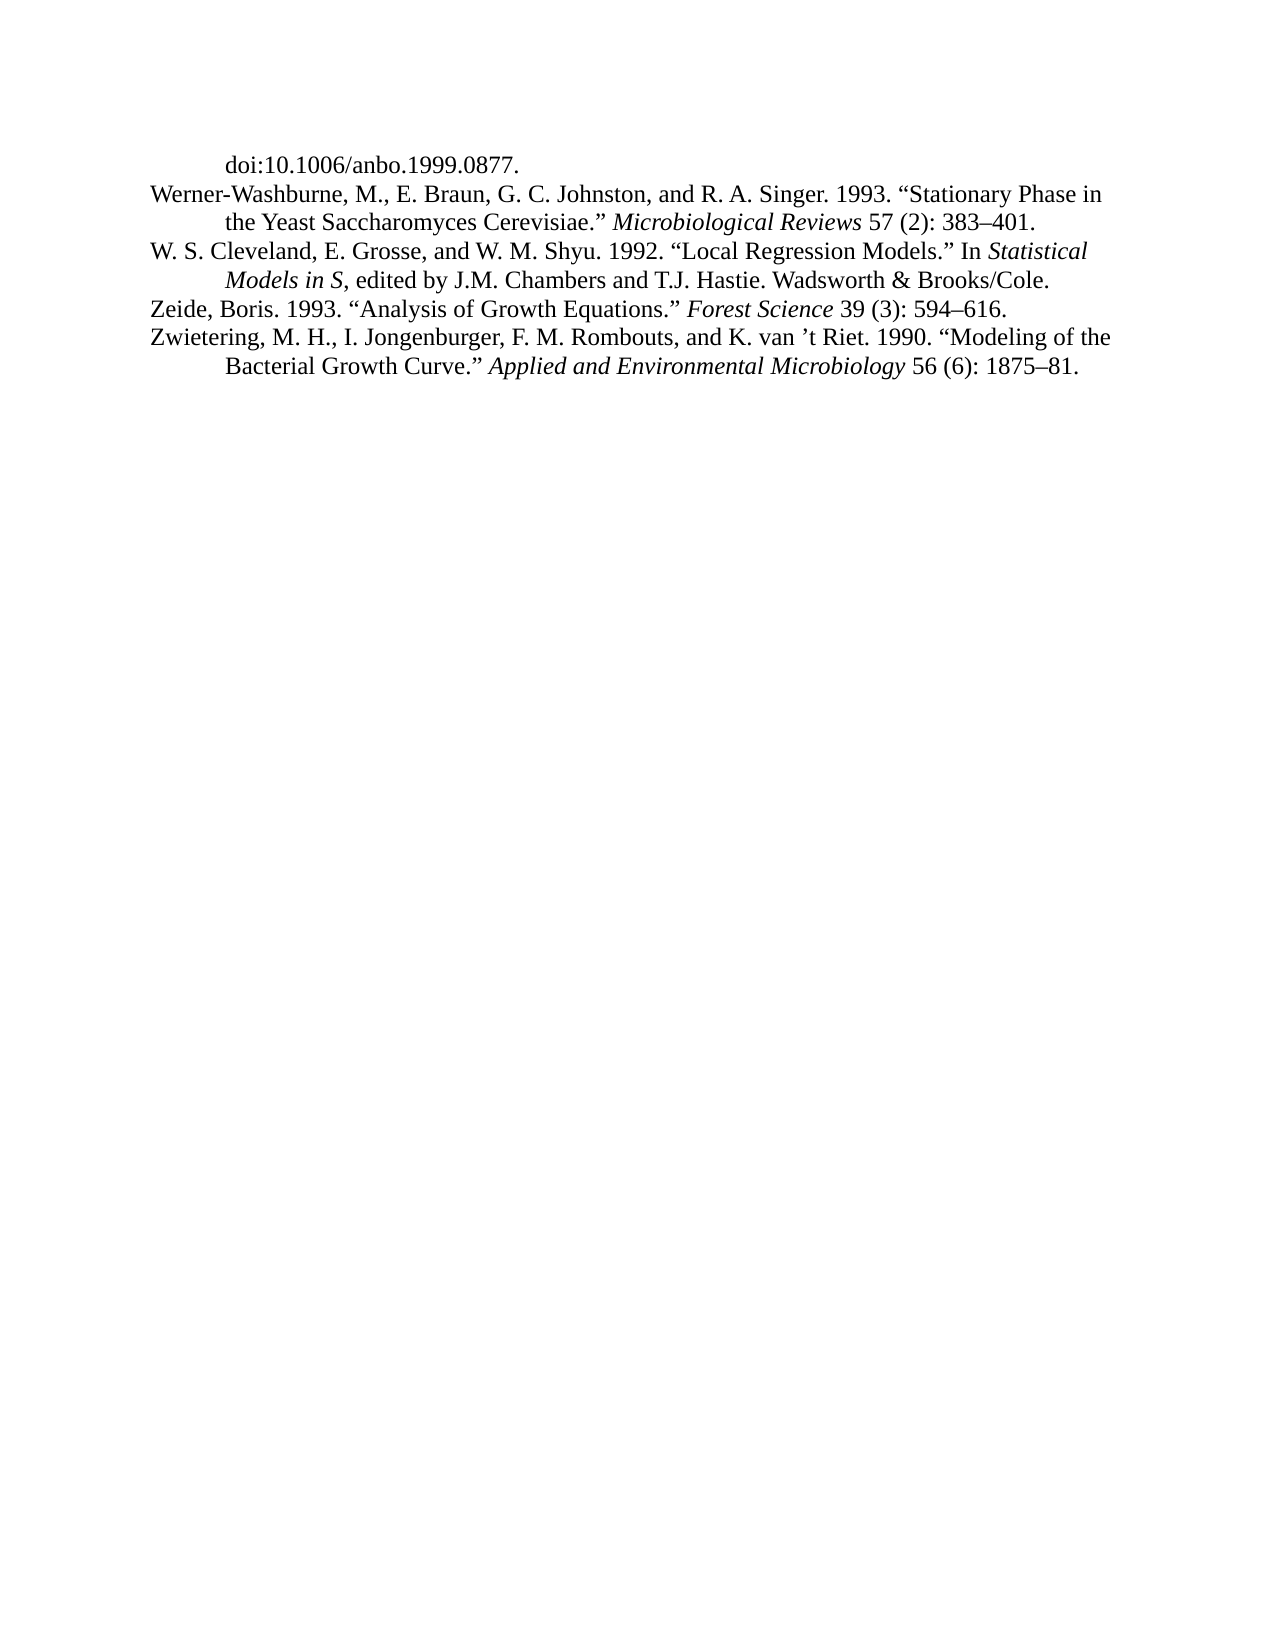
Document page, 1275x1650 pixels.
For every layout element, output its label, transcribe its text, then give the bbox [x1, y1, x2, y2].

text doi:10.1006/anbo.1999.0877. [150, 150, 1125, 179]
text Zeide, Boris. 1993. “Analysis of Growth Equations.” Forest Science 39 (3): 594–616. [150, 294, 1125, 322]
text Werner-Washburne, M., E. Braun, G. C. Johnston, and R. A. Singer. 1993. “Stationary Phase in the Yeast Saccharomyces Cerevisiae.” Microbiological Reviews 57 (2): 383–401. [150, 179, 1125, 236]
text W. S. Cleveland, E. Grosse, and W. M. Shyu. 1992. “Local Regression Models.” In Statistical Models in S, edited by J.M. Chambers and T.J. Hastie. Wadsworth & Brooks/Cole. [150, 236, 1125, 294]
text Zwietering, M. H., I. Jongenburger, F. M. Rombouts, and K. van ’t Riet. 1990. “Modeling of the Bacterial Growth Curve.” Applied and Environmental Microbiology 56 (6): 1875–81. [150, 322, 1125, 380]
